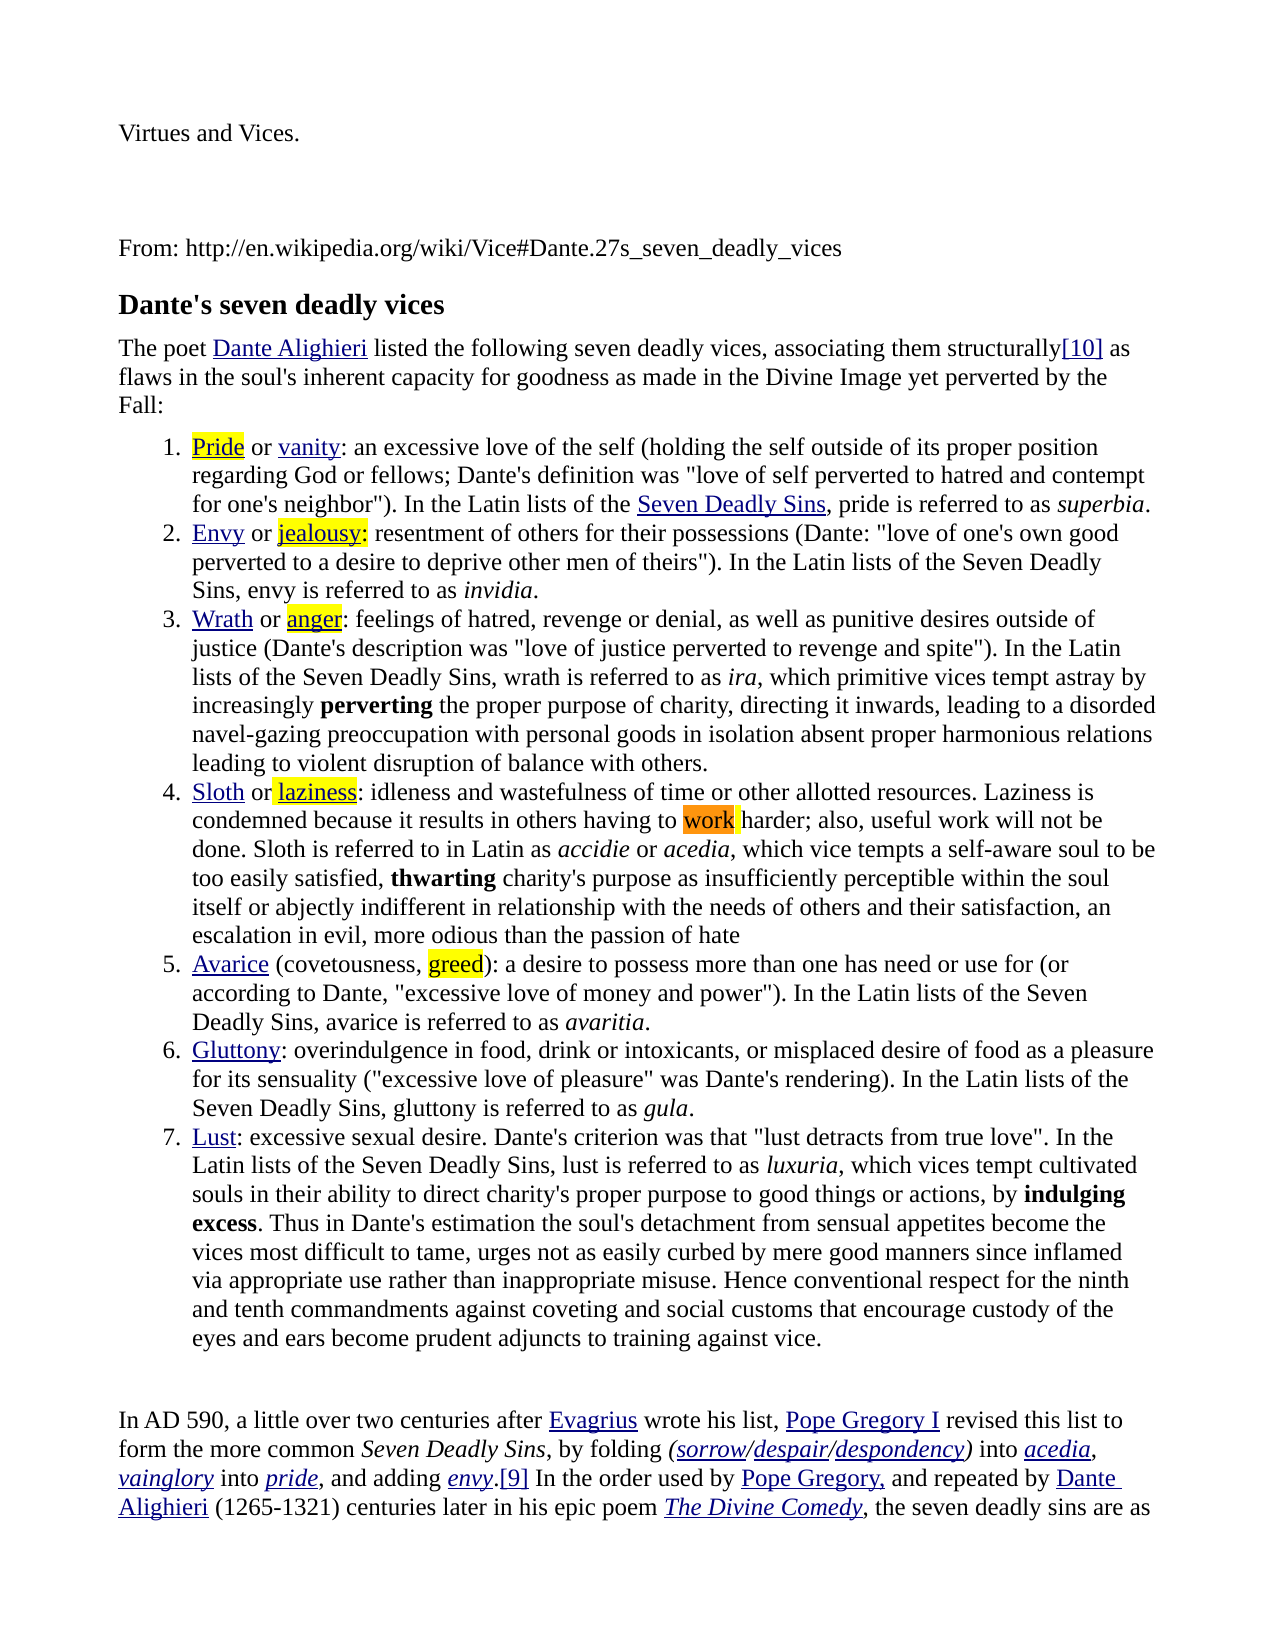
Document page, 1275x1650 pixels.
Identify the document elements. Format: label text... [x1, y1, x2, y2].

list Lust: excessive sexual desire. Dante's criterion was that "lust detracts from true love". In the Latin lists of the Seven Deadly Sins, lust is referred to as luxuria, which vices tempt cultivated souls in their ability to direct charity's proper purpose to good things or actions, by indulging excess. Thus in Dante's estimation the soul's detachment from sensual appetites become the vices most difficult to tame, urges not as easily curbed by mere good manners since inflamed via appropriate use rather than inappropriate misuse. Hence conventional respect for the ninth and tenth commandments against coveting and social customs that encourage custody of the eyes and ears become prudent adjuncts to training against vice. [162, 1122, 1157, 1352]
text From: http://en.wikipedia.org/wiki/Vice#Dante.27s_seven_deadly_vices [118, 233, 1157, 262]
subtitle Dante's seven deadly vices [118, 287, 1157, 320]
list Wrath or anger: feelings of hatred, revenge or denial, as well as punitive desires outside of justice (Dante's description was "love of justice perverted to revenge and spite"). In the Latin lists of the Seven Deadly Sins, wrath is referred to as ira, which primitive vices tempt astray by increasingly perverting the proper purpose of charity, directing it inwards, leading to a disorded navel-gazing preoccupation with personal goods in isolation absent proper harmonious relations leading to violent disruption of balance with others. [162, 604, 1157, 777]
text In AD 590, a little over two centuries after Evagrius wrote his list, Pope Gregory I revised this list to form the more common Seven Deadly Sins, by folding (sorrow/despair/despondency) into acedia, vainglory into pride, and adding envy.[9] In the order used by Pope Gregory, and repeated by Dante Alighieri (1265-1321) centuries later in his epic poem The Divine Comedy, the seven deadly sins are as [118, 1405, 1157, 1520]
list Avarice (covetousness, greed): a desire to possess more than one has need or use for (or according to Dante, "excessive love of money and power"). In the Latin lists of the Seven Deadly Sins, avarice is referred to as avaritia. [162, 949, 1157, 1035]
text The poet Dante Alighieri listed the following seven deadly vices, associating them structurally[10] as flaws in the soul's inherent capacity for goodness as made in the Divine Image yet perverted by the Fall: [118, 333, 1157, 419]
list Pride or vanity: an excessive love of the self (holding the self outside of its proper position regarding God or fellows; Dante's definition was "love of self perverted to hatred and contempt for one's neighbor"). In the Latin lists of the Seven Deadly Sins, pride is referred to as superbia. [162, 432, 1157, 518]
list Gluttony: overindulgence in food, drink or intoxicants, or misplaced desire of food as a pleasure for its sensuality ("excessive love of pleasure" was Dante's rendering). In the Latin lists of the Seven Deadly Sins, gluttony is referred to as gula. [162, 1035, 1157, 1122]
list Sloth or laziness: idleness and wastefulness of time or other allotted resources. Laziness is condemned because it results in others having to work harder; also, useful work will not be done. Sloth is referred to in Latin as accidie or acedia, which vice tempts a self-aware soul to be too easily satisfied, thwarting charity's purpose as insufficiently perceptible within the soul itself or abjectly indifferent in relationship with the needs of others and their satisfaction, an escalation in evil, more odious than the passion of hate [162, 777, 1157, 949]
text Virtues and Vices. [118, 118, 1157, 147]
list Envy or jealousy: resentment of others for their possessions (Dante: "love of one's own good perverted to a desire to deprive other men of theirs"). In the Latin lists of the Seven Deadly Sins, envy is referred to as invidia. [162, 518, 1157, 604]
